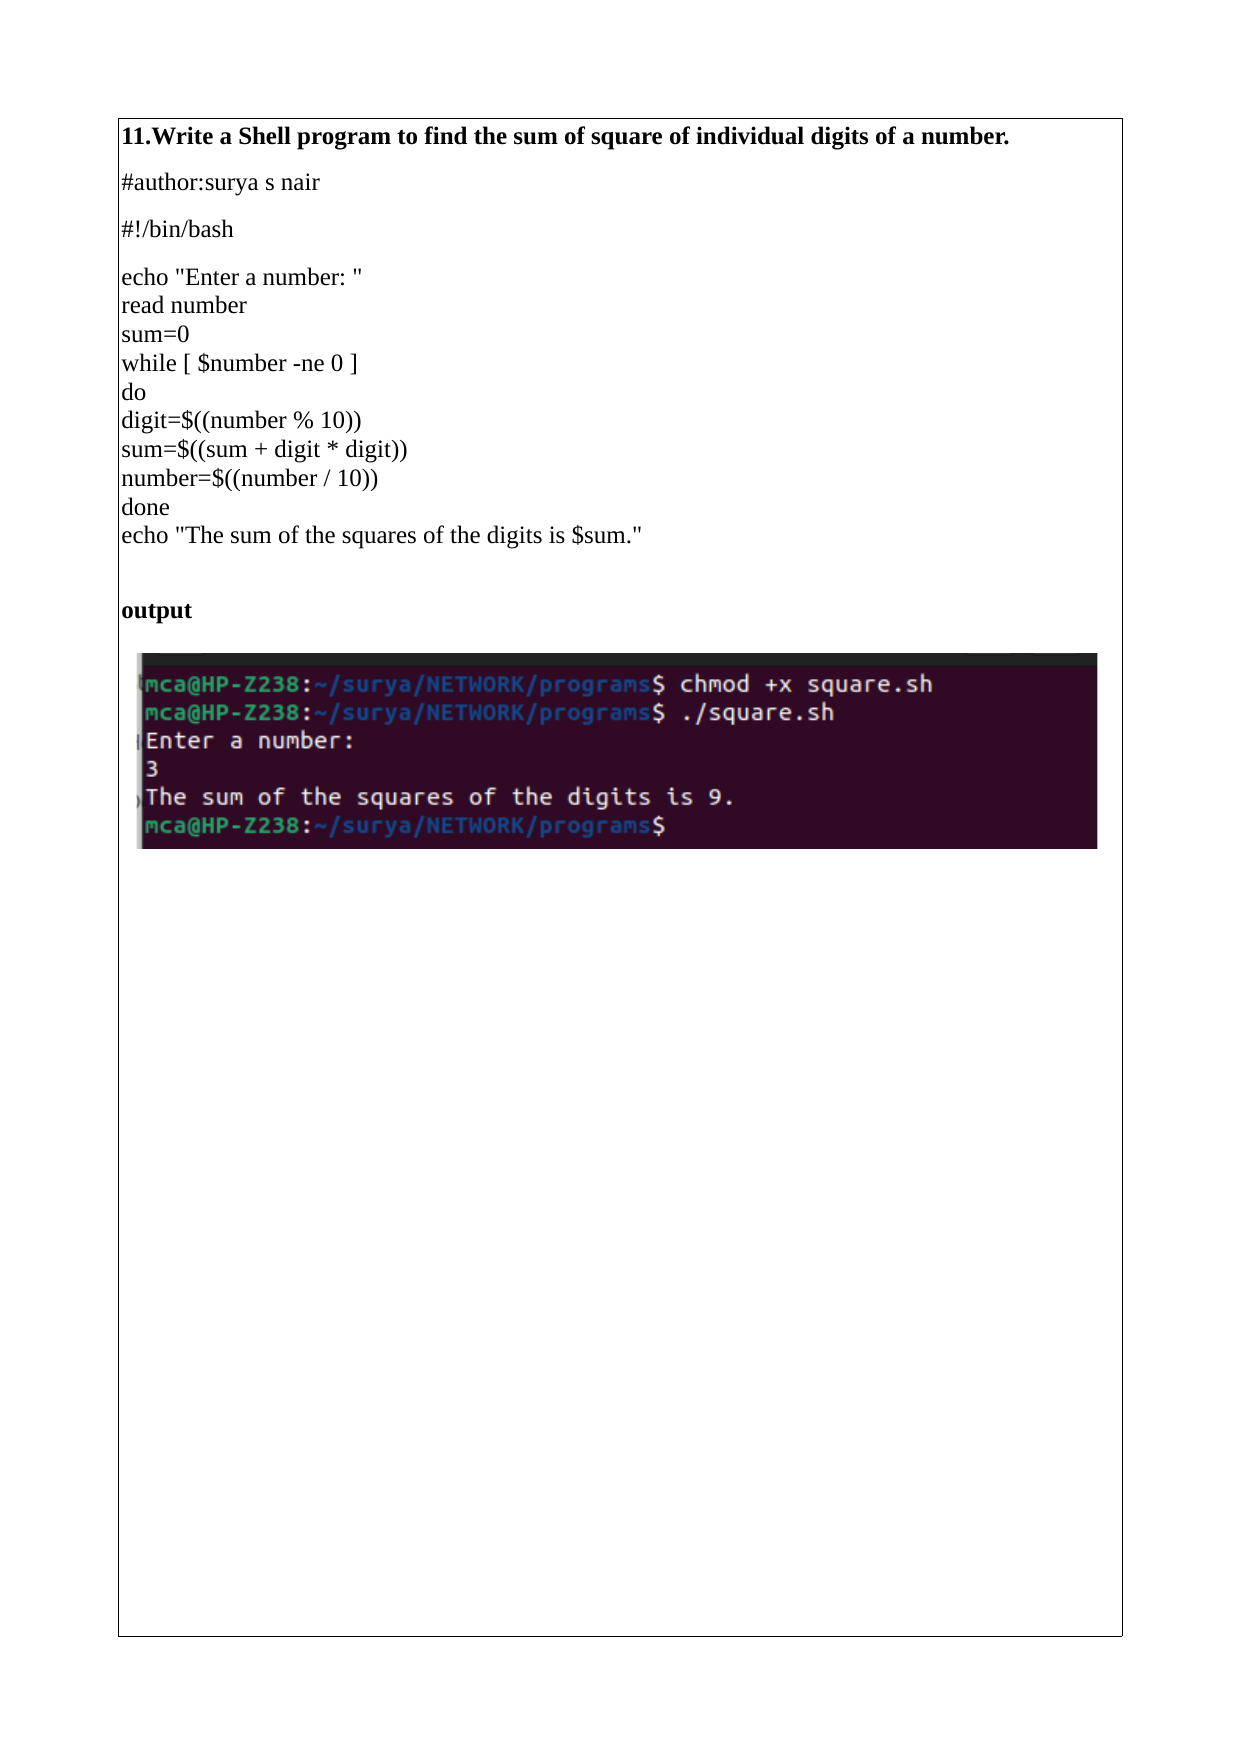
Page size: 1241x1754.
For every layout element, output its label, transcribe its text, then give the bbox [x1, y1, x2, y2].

list do [121, 377, 1119, 406]
list while [ $number -ne 0 ] [121, 348, 1119, 377]
text output [121, 595, 1119, 623]
list number=$((number / 10)) [121, 463, 1119, 492]
text #!/bin/bash [121, 214, 1119, 243]
picture [136, 653, 1098, 849]
list read number [121, 291, 1119, 319]
list digit=$((number % 10)) [121, 406, 1119, 434]
list echo "Enter a number: " [121, 262, 1119, 291]
text #author:surya s nair [121, 167, 1119, 195]
list sum=$((sum + digit * digit)) [121, 434, 1119, 463]
list done [121, 492, 1119, 521]
list 11.Write a Shell program to find the sum of square of individual digits of a number. [121, 121, 1119, 150]
list sum=0 [121, 319, 1119, 348]
list echo "The sum of the squares of the digits is $sum." [121, 521, 1119, 549]
